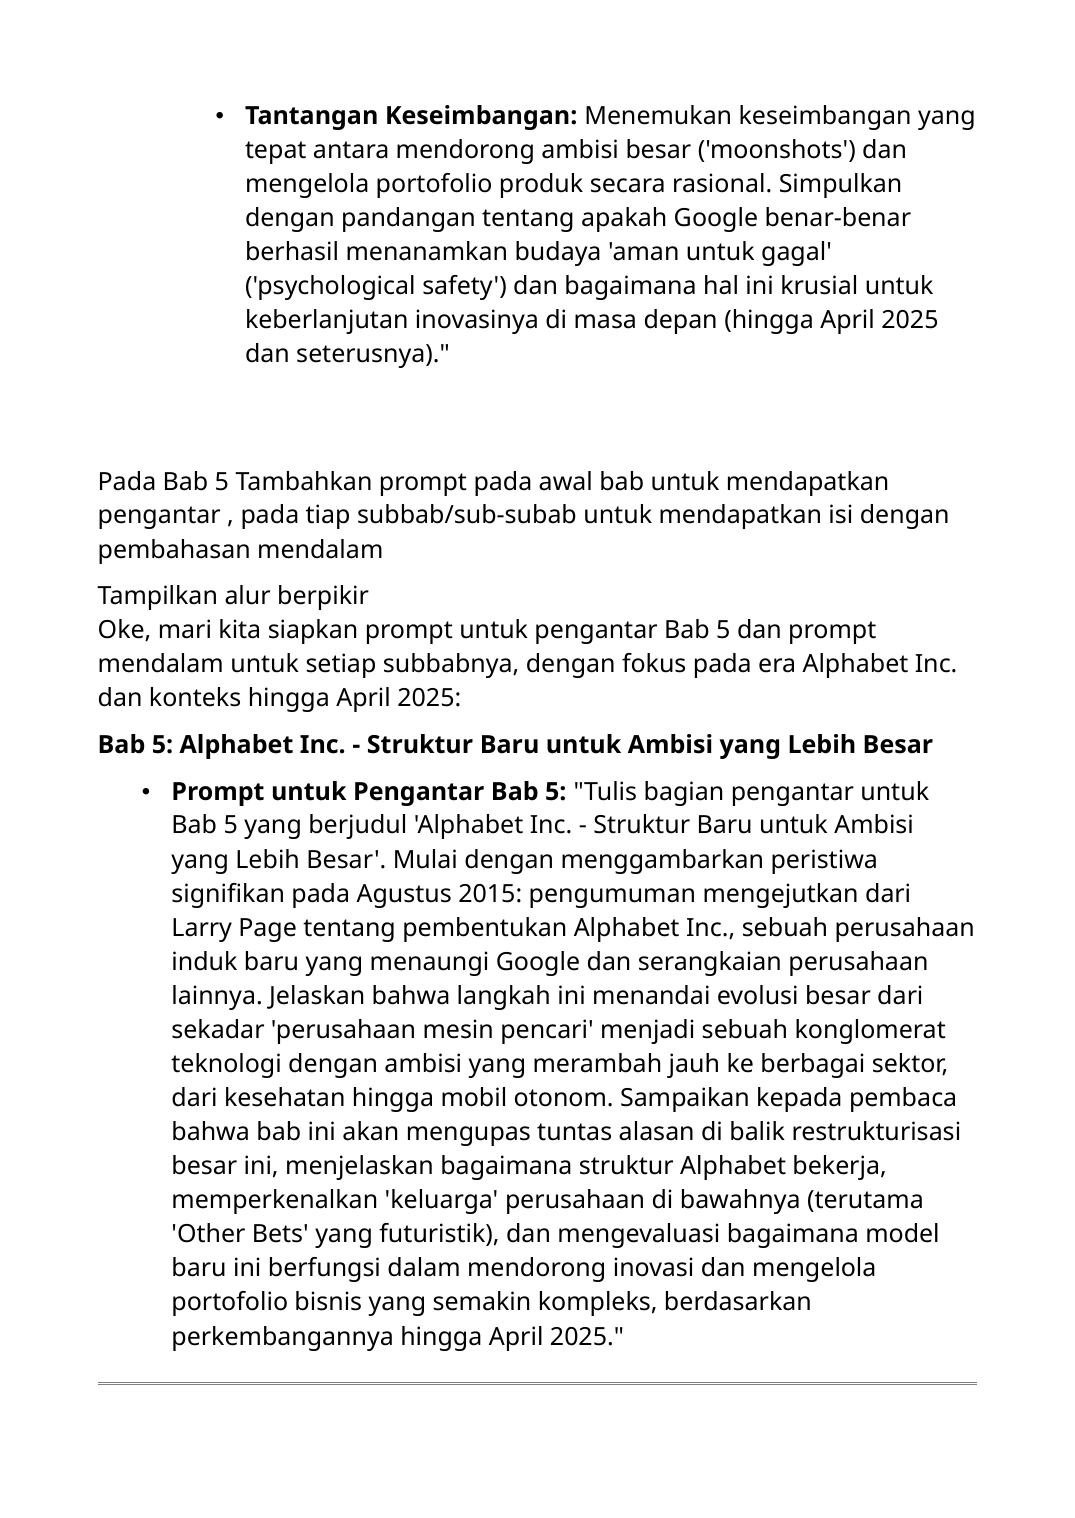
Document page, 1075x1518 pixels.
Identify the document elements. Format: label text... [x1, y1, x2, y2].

text Bab 5: Alphabet Inc. - Struktur Baru untuk Ambisi yang Lebih Besar [97, 727, 977, 761]
list Prompt untuk Pengantar Bab 5: "Tulis bagian pengantar untuk Bab 5 yang berjudul 'Alphabet Inc. - Struktur Baru untuk Ambisi yang Lebih Besar'. Mulai dengan menggambarkan peristiwa signifikan pada Agustus 2015: pengumuman mengejutkan dari Larry Page tentang pembentukan Alphabet Inc., sebuah perusahaan induk baru yang menaungi Google dan serangkaian perusahaan lainnya. Jelaskan bahwa langkah ini menandai evolusi besar dari sekadar 'perusahaan mesin pencari' menjadi sebuah konglomerat teknologi dengan ambisi yang merambah jauh ke berbagai sektor, dari kesehatan hingga mobil otonom. Sampaikan kepada pembaca bahwa bab ini akan mengupas tuntas alasan di balik restrukturisasi besar ini, menjelaskan bagaimana struktur Alphabet bekerja, memperkenalkan 'keluarga' perusahaan di bawahnya (terutama 'Other Bets' yang futuristik), dan mengevaluasi bagaimana model baru ini berfungsi dalam mendorong inovasi dan mengelola portofolio bisnis yang semakin kompleks, berdasarkan perkembangannya hingga April 2025." [142, 773, 977, 1352]
list Tantangan Keseimbangan: Menemukan keseimbangan yang tepat antara mendorong ambisi besar ('moonshots') dan mengelola portofolio produk secara rasional. Simpulkan dengan pandangan tentang apakah Google benar-benar berhasil menanamkan budaya 'aman untuk gagal' ('psychological safety') dan bagaimana hal ini krusial untuk keberlanjutan inovasinya di masa depan (hingga April 2025 dan seterusnya)." [215, 97, 977, 370]
text Oke, mari kita siapkan prompt untuk pengantar Bab 5 dan prompt mendalam untuk setiap subbabnya, dengan fokus pada era Alphabet Inc. dan konteks hingga April 2025: [97, 612, 977, 714]
text Tampilkan alur berpikir [97, 578, 977, 612]
text Pada Bab 5 Tambahkan prompt pada awal bab untuk mendapatkan pengantar , pada tiap subbab/sub-subab untuk mendapatkan isi dengan pembahasan mendalam [97, 463, 977, 565]
